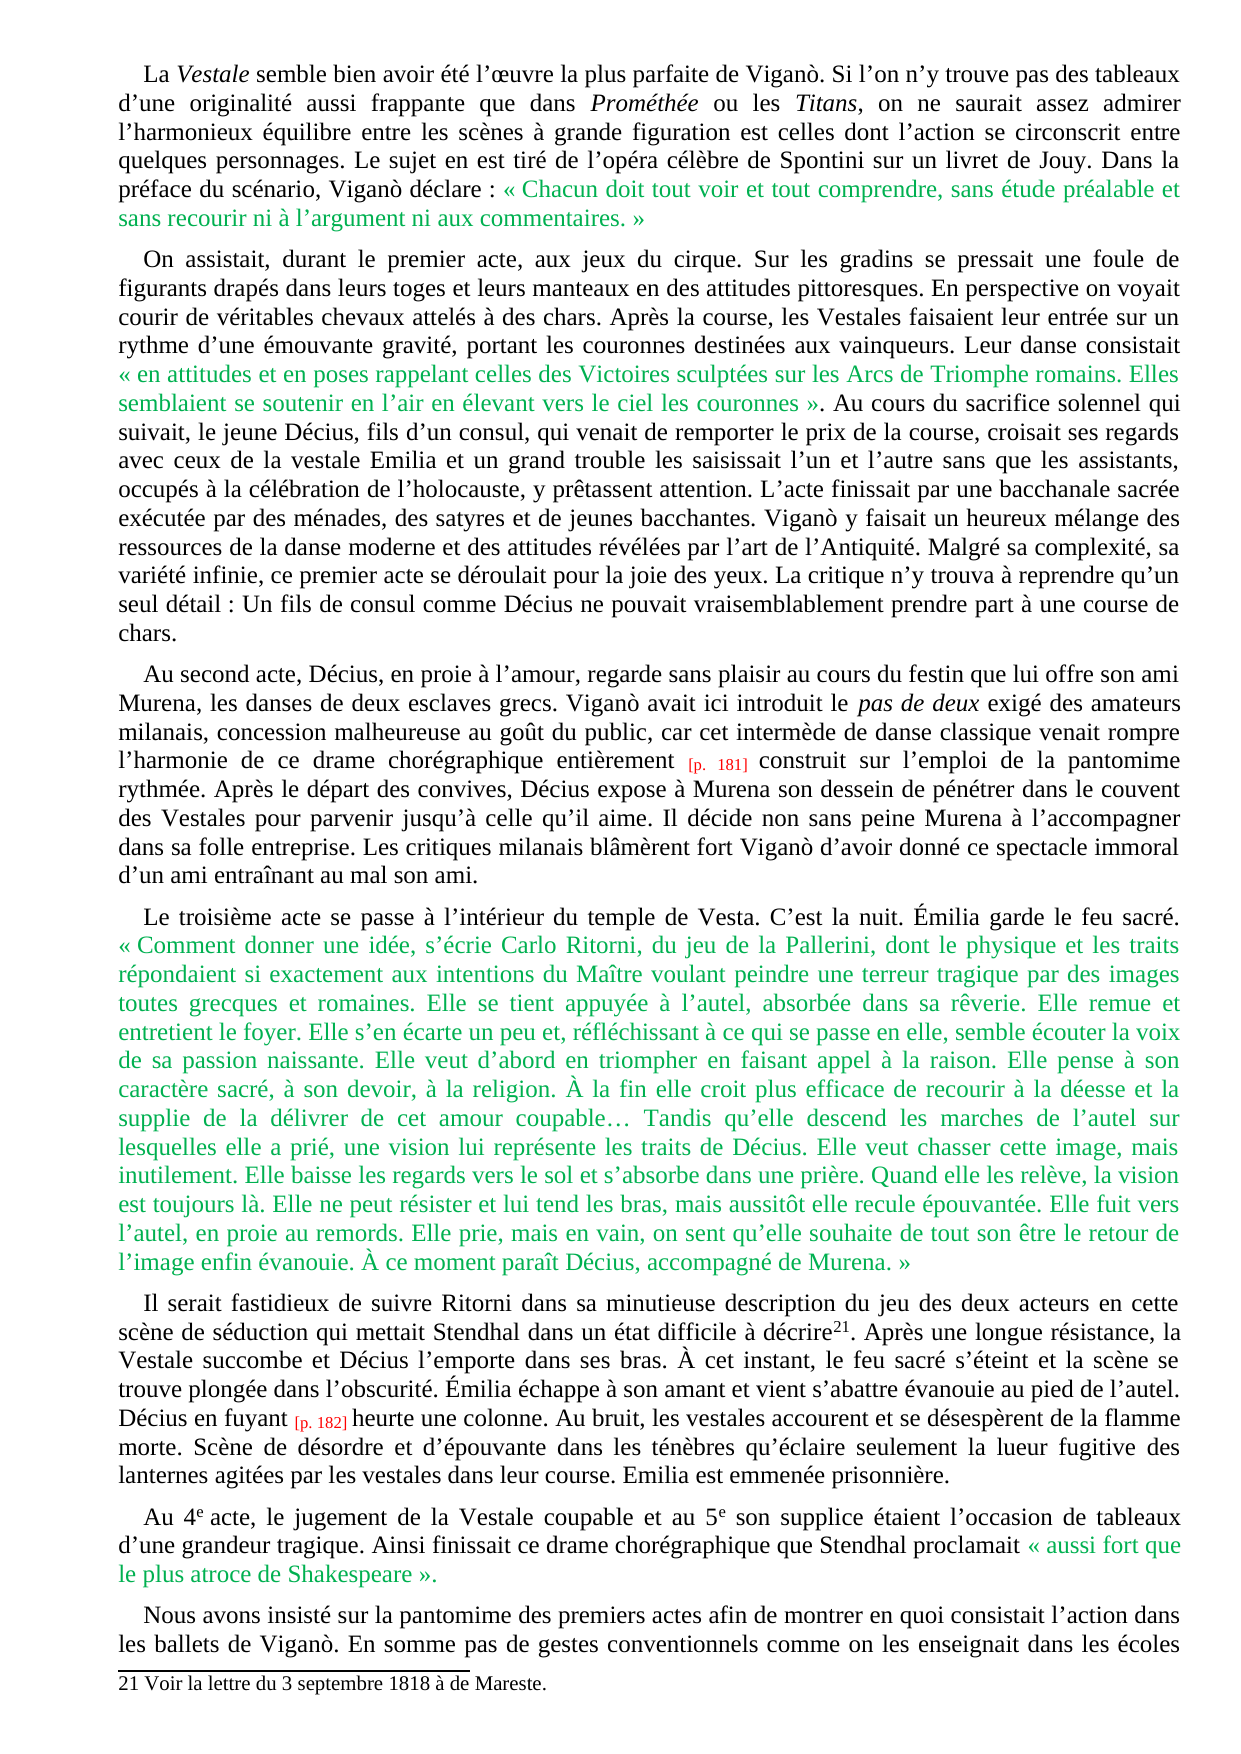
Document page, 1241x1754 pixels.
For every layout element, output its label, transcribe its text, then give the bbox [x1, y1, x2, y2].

text Au 4e acte, le jugement de la Vestale coupable et au 5e son supplice étaient l’occasion de tableaux d’une grandeur tragique. Ainsi finissait ce drame chorégraphique que Stendhal proclamait « aussi fort que le plus atroce de Shakespeare ». [118, 1502, 1181, 1588]
text Nous avons insisté sur la pantomime des premiers actes afin de montrer en quoi consistait l’action dans les ballets de Viganò. En somme pas de gestes conventionnels comme on les enseignait dans les écoles [118, 1600, 1181, 1658]
text Au second acte, Décius, en proie à l’amour, regarde sans plaisir au cours du festin que lui offre son ami Murena, les danses de deux esclaves grecs. Viganò avait ici introduit le pas de deux exigé des amateurs milanais, concession malheureuse au goût du public, car cet intermède de danse classique venait rompre l’harmonie de ce drame chorégraphique entièrement [p. 181] construit sur l’emploi de la pantomime rythmée. Après le départ des convives, Décius expose à Murena son dessein de pénétrer dans le couvent des Vestales pour parvenir jusqu’à celle qu’il aime. Il décide non sans peine Murena à l’accompagner dans sa folle entreprise. Les critiques milanais blâmèrent fort Viganò d’avoir donné ce spectacle immoral d’un ami entraînant au mal son ami. [118, 659, 1181, 889]
text Voir la lettre du 3 septembre 1818 à de Mareste. [118, 1671, 1181, 1695]
text On assistait, durant le premier acte, aux jeux du cirque. Sur les gradins se pressait une foule de figurants drapés dans leurs toges et leurs manteaux en des attitudes pittoresques. En perspective on voyait courir de véritables chevaux attelés à des chars. Après la course, les Vestales faisaient leur entrée sur un rythme d’une émouvante gravité, portant les couronnes destinées aux vainqueurs. Leur danse consistait « en attitudes et en poses rappelant celles des Victoires sculptées sur les Arcs de Triomphe romains. Elles semblaient se soutenir en l’air en élevant vers le ciel les couronnes ». Au cours du sacrifice solennel qui suivait, le jeune Décius, fils d’un consul, qui venait de remporter le prix de la course, croisait ses regards avec ceux de la vestale Emilia et un grand trouble les saisissait l’un et l’autre sans que les assistants, occupés à la célébration de l’holocauste, y prêtassent attention. L’acte finissait par une bacchanale sacrée exécutée par des ménades, des satyres et de jeunes bacchantes. Viganò y faisait un heureux mélange des ressources de la danse moderne et des attitudes révélées par l’art de l’Antiquité. Malgré sa complexité, sa variété infinie, ce premier acte se déroulait pour la joie des yeux. La critique n’y trouva à reprendre qu’un seul détail : Un fils de consul comme Décius ne pouvait vraisemblablement prendre part à une course de chars. [118, 244, 1181, 647]
text Le troisième acte se passe à l’intérieur du temple de Vesta. C’est la nuit. Émilia garde le feu sacré. « Comment donner une idée, s’écrie Carlo Ritorni, du jeu de la Pallerini, dont le physique et les traits répondaient si exactement aux intentions du Maître voulant peindre une terreur tragique par des images toutes grecques et romaines. Elle se tient appuyée à l’autel, absorbée dans sa rêverie. Elle remue et entretient le foyer. Elle s’en écarte un peu et, réfléchissant à ce qui se passe en elle, semble écouter la voix de sa passion naissante. Elle veut d’abord en triompher en faisant appel à la raison. Elle pense à son caractère sacré, à son devoir, à la religion. À la fin elle croit plus efficace de recourir à la déesse et la supplie de la délivrer de cet amour coupable… Tandis qu’elle descend les marches de l’autel sur lesquelles elle a prié, une vision lui représente les traits de Décius. Elle veut chasser cette image, mais inutilement. Elle baisse les regards vers le sol et s’absorbe dans une prière. Quand elle les relève, la vision est toujours là. Elle ne peut résister et lui tend les bras, mais aussitôt elle recule épouvantée. Elle fuit vers l’autel, en proie au remords. Elle prie, mais en vain, on sent qu’elle souhaite de tout son être le retour de l’image enfin évanouie. À ce moment paraît Décius, accompagné de Murena. » [118, 902, 1181, 1275]
text La Vestale semble bien avoir été l’œuvre la plus parfaite de Viganò. Si l’on n’y trouve pas des tableaux d’une originalité aussi frappante que dans Prométhée ou les Titans, on ne saurait assez admirer l’harmonieux équilibre entre les scènes à grande figuration est celles dont l’action se circonscrit entre quelques personnages. Le sujet en est tiré de l’opéra célèbre de Spontini sur un livret de Jouy. Dans la préface du scénario, Viganò déclare : « Chacun doit tout voir et tout comprendre, sans étude préalable et sans recourir ni à l’argument ni aux commentaires. » [118, 59, 1181, 232]
text Il serait fastidieux de suivre Ritorni dans sa minutieuse description du jeu des deux acteurs en cette scène de séduction qui mettait Stendhal dans un état difficile à décrire. Après une longue résistance, la Vestale succombe et Décius l’emporte dans ses bras. À cet instant, le feu sacré s’éteint et la scène se trouve plongée dans l’obscurité. Émilia échappe à son amant et vient s’abattre évanouie au pied de l’autel. Décius en fuyant [p. 182] heurte une colonne. Au bruit, les vestales accourent et se désespèrent de la flamme morte. Scène de désordre et d’épouvante dans les ténèbres qu’éclaire seulement la lueur fugitive des lanternes agitées par les vestales dans leur course. Emilia est emmenée prisonnière. [118, 1288, 1181, 1489]
